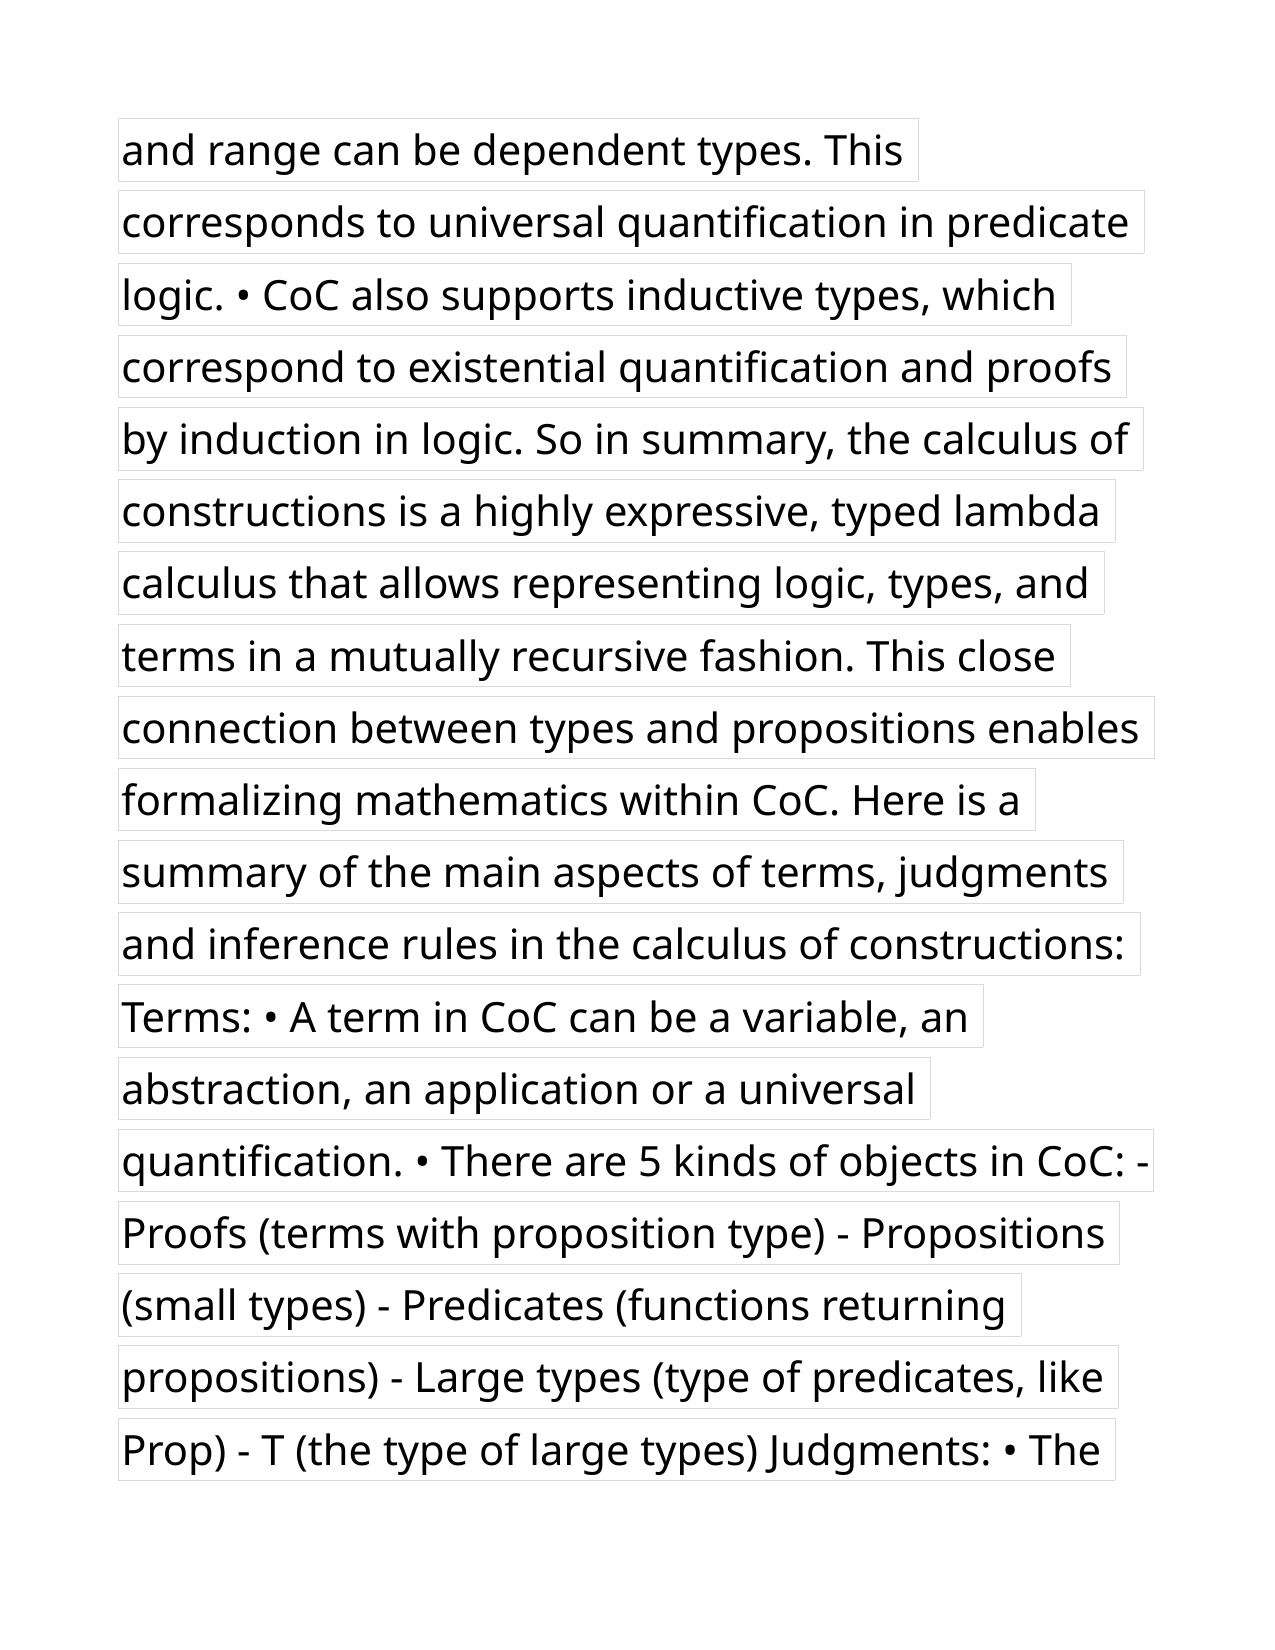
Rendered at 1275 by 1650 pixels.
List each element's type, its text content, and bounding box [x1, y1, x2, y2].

text and range can be dependent types. This corresponds to universal quantification in predicate logic. • CoC also supports inductive types, which correspond to existential quantification and proofs by induction in logic. So in summary, the calculus of constructions is a highly expressive, typed lambda calculus that allows representing logic, types, and terms in a mutually recursive fashion. This close connection between types and propositions enables formalizing mathematics within CoC. Here is a summary of the main aspects of terms, judgments and inference rules in the calculus of constructions: Terms: • A term in CoC can be a variable, an abstraction, an application or a universal quantification. • There are 5 kinds of objects in CoC: - Proofs (terms with proposition type) - Propositions (small types) - Predicates (functions returning propositions) - Large types (type of predicates, like Prop) - T (the type of large types) Judgments: • The [118, 118, 1157, 1480]
